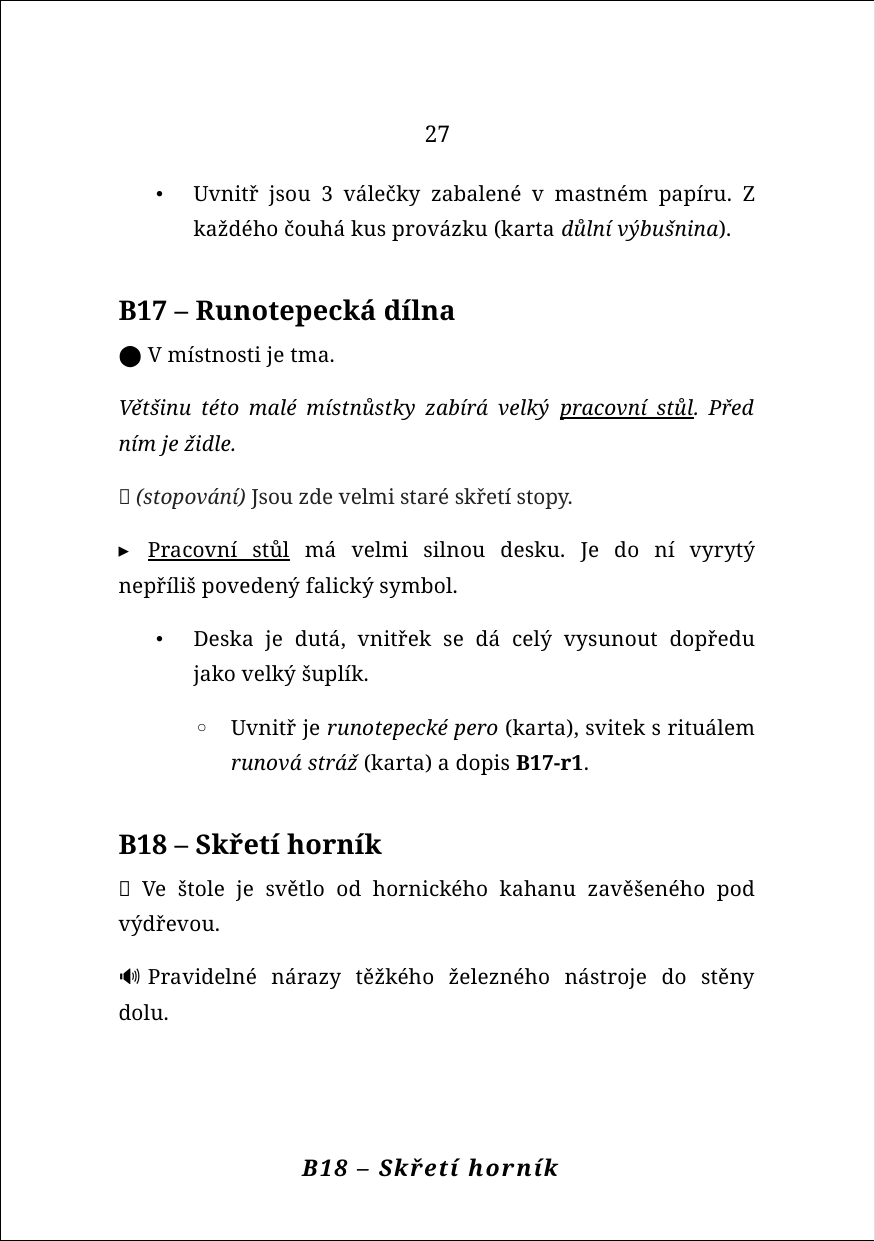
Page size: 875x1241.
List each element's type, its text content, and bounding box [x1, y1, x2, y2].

list Uvnitř jsou 3 válečky zabalené v mastném papíru. Z každého čouhá kus provázku (karta důlní výbušnina). [156, 179, 756, 243]
subtitle B18 – Skřetí horník [118, 825, 756, 862]
subtitle B17 – Runotepecká dílna [118, 291, 756, 328]
text 🔊 Pravidelné nárazy těžkého železného nástroje do stěny dolu. [118, 962, 756, 1026]
text 👣 (stopování) Jsou zde velmi staré skřetí stopy. [118, 482, 756, 510]
text ▸ Pracovní stůl má velmi silnou desku. Je do ní vyrytý nepříliš povedený falický symbol. [118, 535, 756, 599]
text ⬤ V místnosti je tma. [118, 340, 756, 368]
list Uvnitř je runotepecké pero (karta), svitek s rituálem runová stráž (karta) a dopis B17-r1. [193, 713, 756, 777]
text 💡 Ve štole je světlo od hornického kahanu zavěšeného pod výdřevou. [118, 874, 756, 938]
list Deska je dutá, vnitřek se dá celý vysunout dopředu jako velký šuplík. [156, 624, 756, 688]
text Většinu této malé místnůstky zabírá velký pracovní stůl. Před ním je židle. [118, 393, 756, 457]
